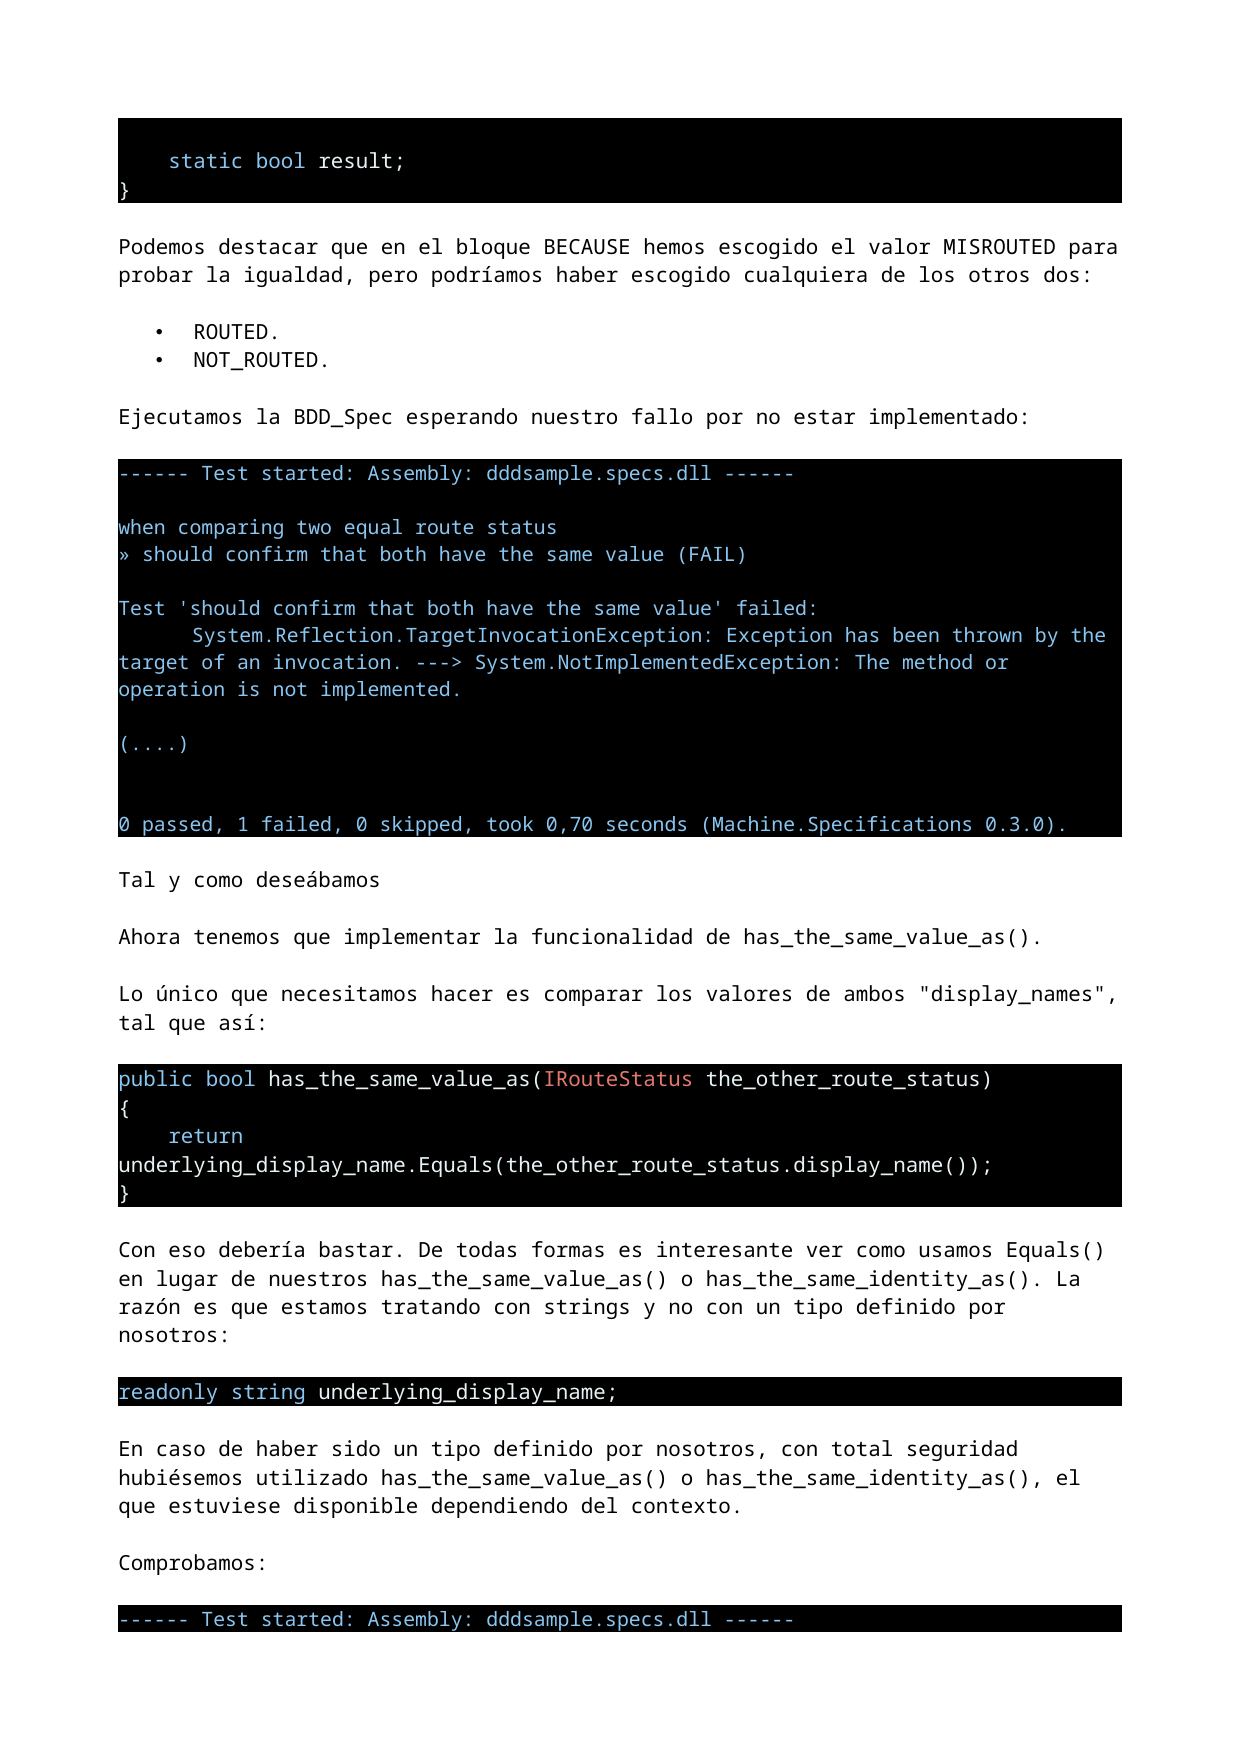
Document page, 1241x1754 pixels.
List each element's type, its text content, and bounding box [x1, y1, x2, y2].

list ROUTED. [156, 317, 1122, 346]
text } [118, 1178, 1122, 1207]
text Ahora tenemos que implementar la funcionalidad de has_the_same_value_as(). [118, 922, 1122, 951]
text when comparing two equal route status [118, 513, 1122, 540]
text ------ Test started: Assembly: dddsample.specs.dll ------ [118, 1605, 1122, 1632]
text return underlying_display_name.Equals(the_other_route_status.display_name()); [118, 1121, 1122, 1178]
text System.Reflection.TargetInvocationException: Exception has been thrown by the target of an invocation. ---> System.NotImplementedException: The method or operation is not implemented. [118, 621, 1122, 702]
text Comprobamos: [118, 1548, 1122, 1576]
text En caso de haber sido un tipo definido por nosotros, con total seguridad hubiésemos utilizado has_the_same_value_as() o has_the_same_identity_as(), el que estuviese disponible dependiendo del contexto. [118, 1434, 1122, 1519]
text Tal y como deseábamos [118, 866, 1122, 894]
text Ejecutamos la BDD_Spec esperando nuestro fallo por no estar implementado: [118, 402, 1122, 431]
text Podemos destacar que en el bloque BECAUSE hemos escogido el valor MISROUTED para probar la igualdad, pero podríamos haber escogido cualquiera de los otros dos: [118, 232, 1122, 289]
text 0 passed, 1 failed, 0 skipped, took 0,70 seconds (Machine.Specifications 0.3.0). [118, 810, 1122, 837]
text static bool result; [118, 147, 1122, 175]
list NOT_ROUTED. [156, 346, 1122, 374]
text ------ Test started: Assembly: dddsample.specs.dll ------ [118, 459, 1122, 486]
text (....) [118, 729, 1122, 756]
text } [118, 175, 1122, 203]
text » should confirm that both have the same value (FAIL) [118, 540, 1122, 567]
text Lo único que necesitamos hacer es comparar los valores de ambos "display_names", tal que así: [118, 979, 1122, 1036]
text { [118, 1093, 1122, 1121]
text Con eso debería bastar. De todas formas es interesante ver como usamos Equals() en lugar de nuestros has_the_same_value_as() o has_the_same_identity_as(). La razón es que estamos tratando con strings y no con un tipo definido por nosotros: [118, 1235, 1122, 1349]
text readonly string underlying_display_name; [118, 1377, 1122, 1406]
text public bool has_the_same_value_as(IRouteStatus the_other_route_status) [118, 1064, 1122, 1093]
text Test 'should confirm that both have the same value' failed: [118, 594, 1122, 621]
